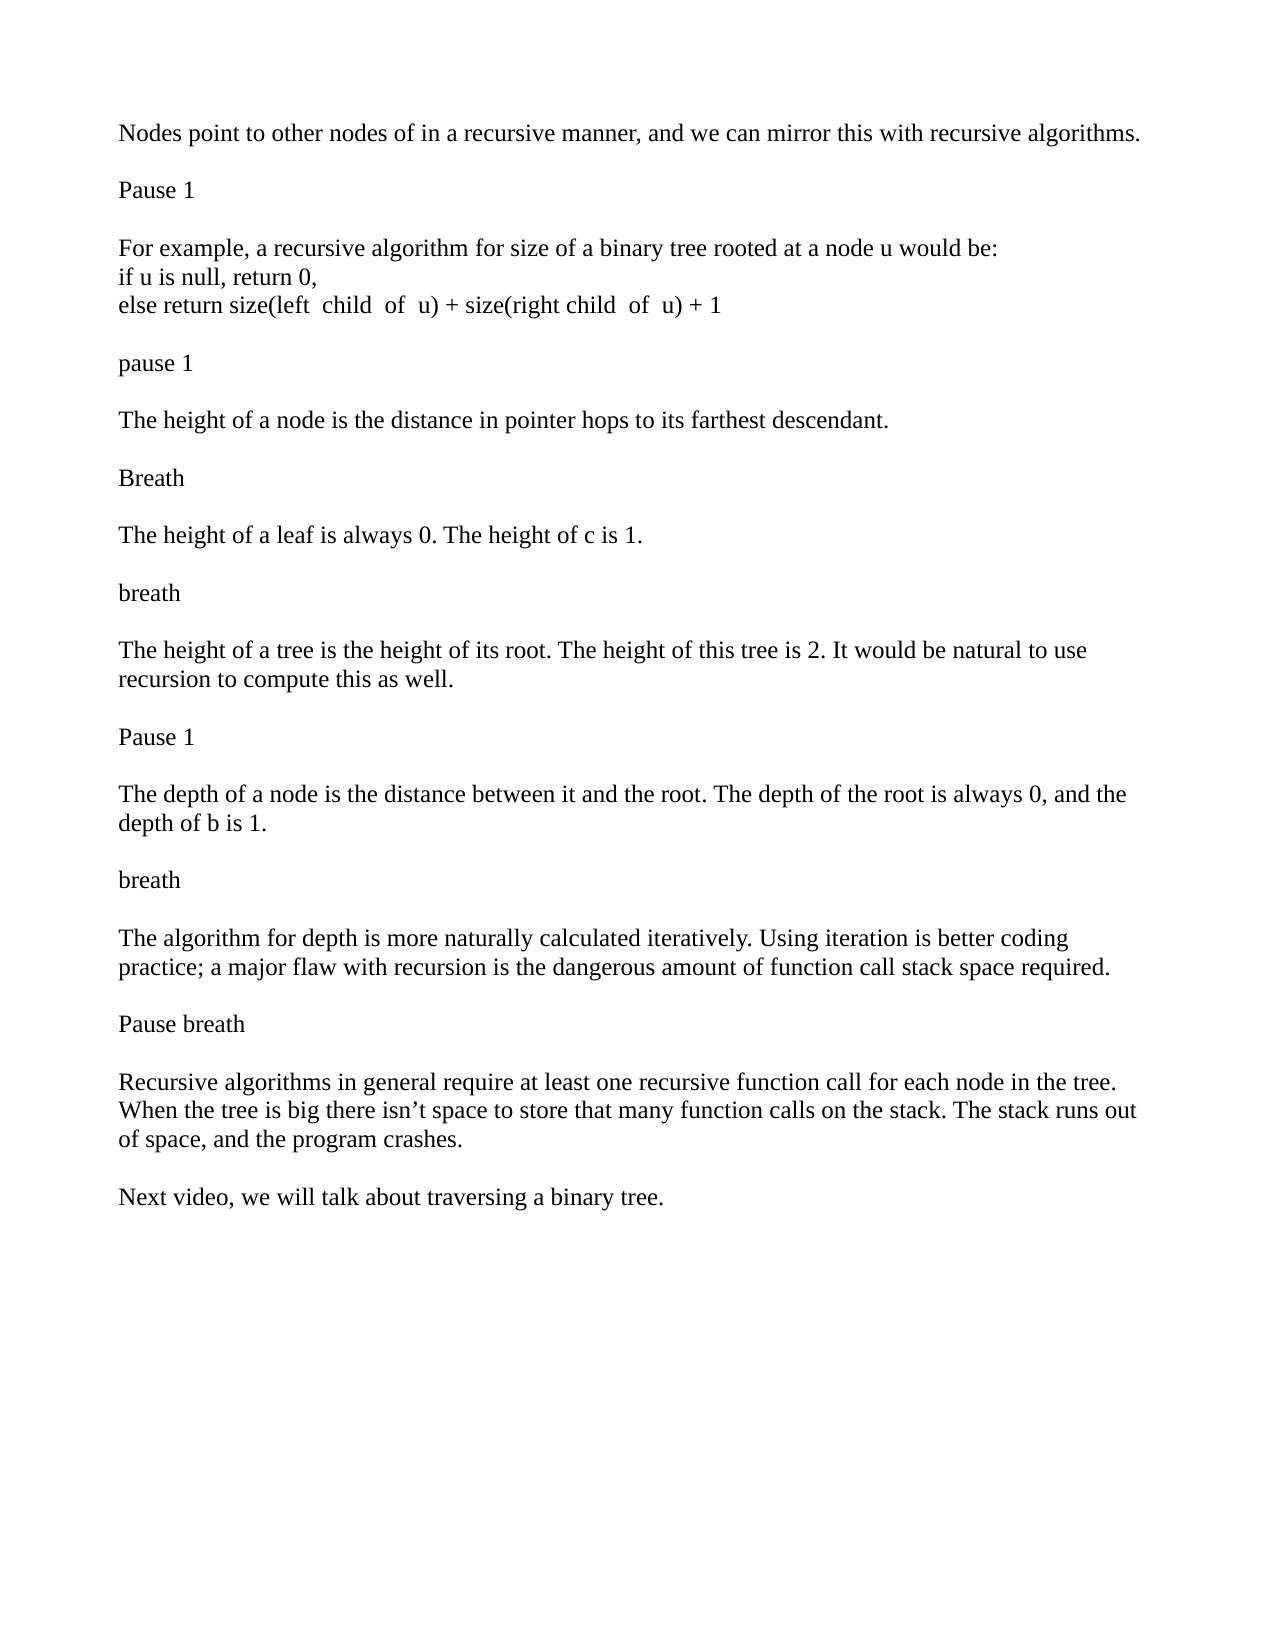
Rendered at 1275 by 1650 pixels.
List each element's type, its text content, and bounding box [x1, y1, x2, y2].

text The height of a leaf is always 0. The height of c is 1. [118, 521, 1157, 549]
text Breath [118, 463, 1157, 492]
text if u is null, return 0, [118, 262, 1157, 291]
text else return size(left child of u) + size(right child of u) + 1 [118, 291, 1157, 319]
text breath [118, 578, 1157, 607]
text The height of a tree is the height of its root. The height of this tree is 2. It would be natural to use recursion to compute this as well. [118, 636, 1157, 693]
text pause 1 [118, 348, 1157, 377]
text Nodes point to other nodes of in a recursive manner, and we can mirror this with recursive algorithms. [118, 118, 1157, 147]
text breath [118, 866, 1157, 894]
text Pause 1 [118, 722, 1157, 751]
text Next video, we will talk about traversing a binary tree. [118, 1182, 1157, 1211]
text Pause breath [118, 1009, 1157, 1038]
text The height of a node is the distance in pointer hops to its farthest descendant. [118, 406, 1157, 434]
text Recursive algorithms in general require at least one recursive function call for each node in the tree. When the tree is big there isn’t space to store that many function calls on the stack. The stack runs out of space, and the program crashes. [118, 1067, 1157, 1153]
text The algorithm for depth is more naturally calculated iteratively. Using iteration is better coding practice; a major flaw with recursion is the dangerous amount of function call stack space required. [118, 923, 1157, 981]
text Pause 1 [118, 176, 1157, 204]
text The depth of a node is the distance between it and the root. The depth of the root is always 0, and the depth of b is 1. [118, 779, 1157, 837]
text For example, a recursive algorithm for size of a binary tree rooted at a node u would be: [118, 233, 1157, 262]
